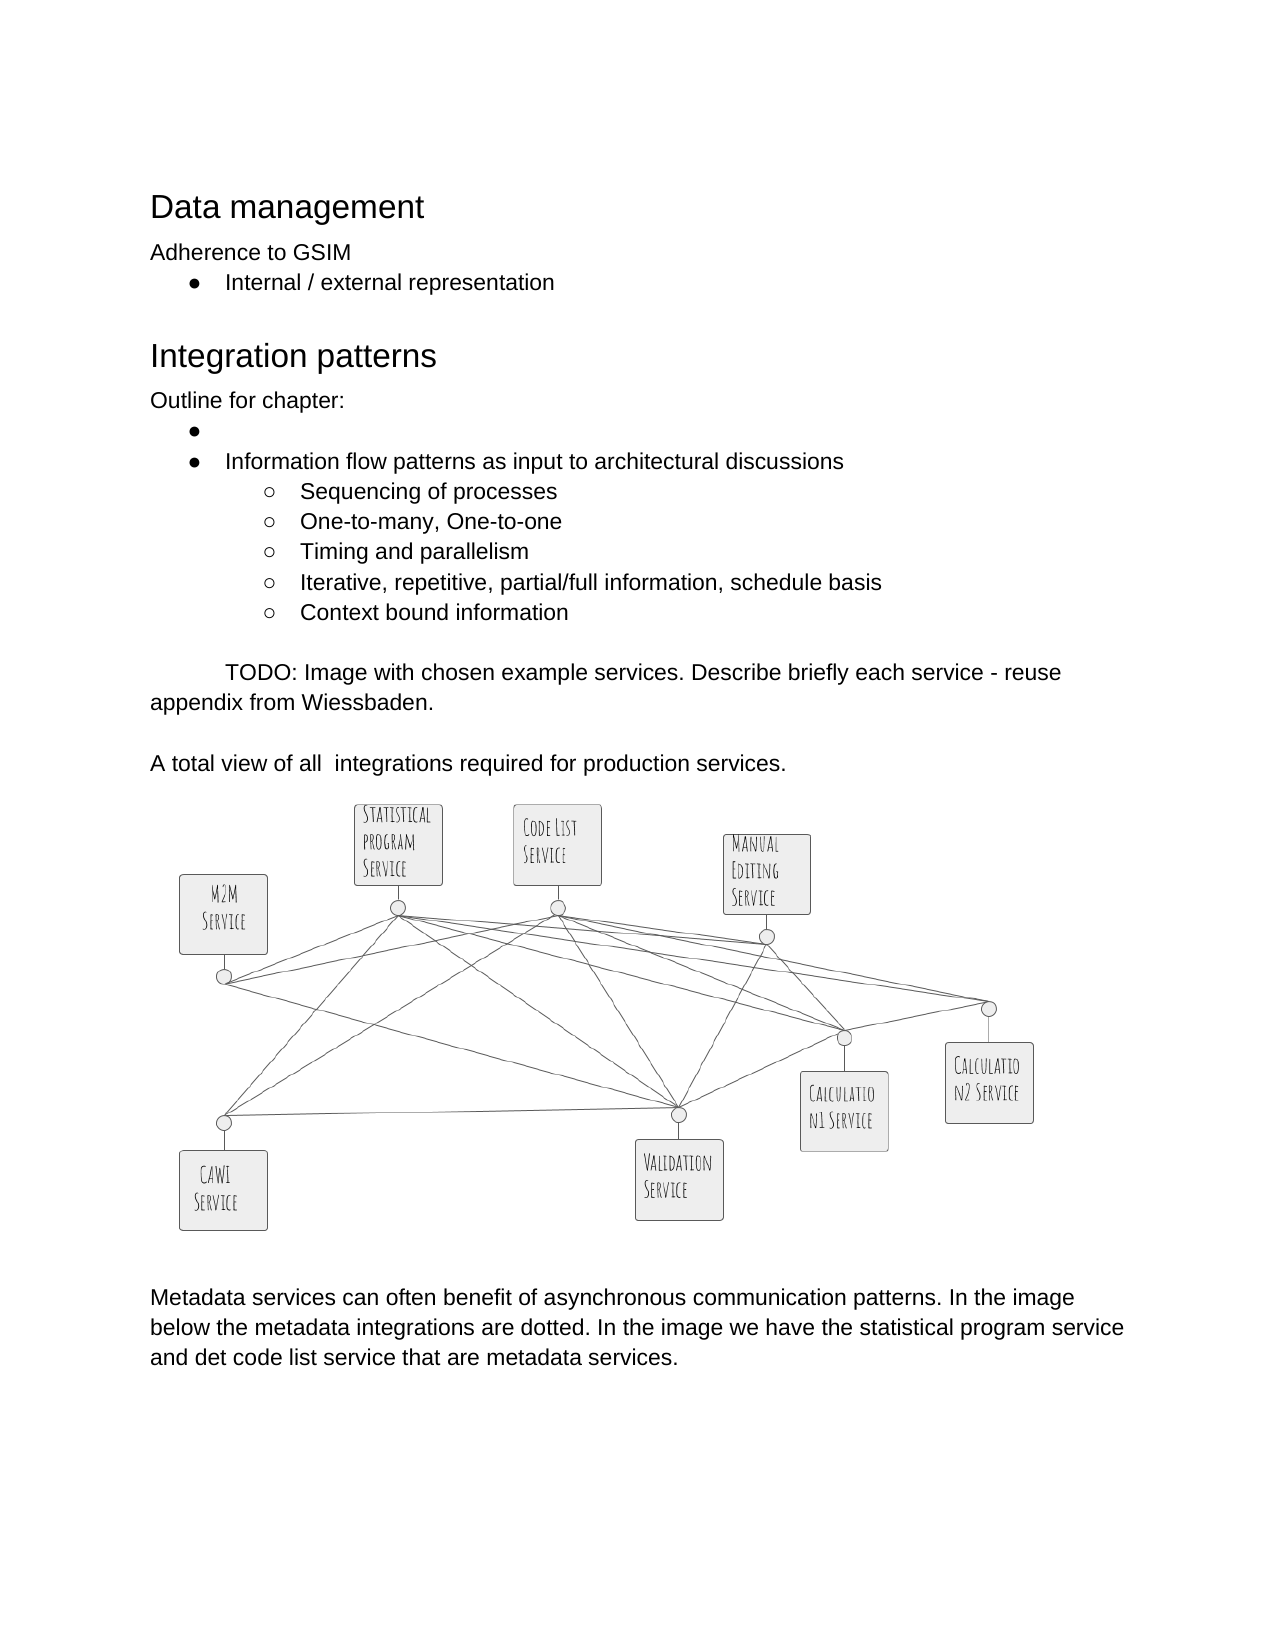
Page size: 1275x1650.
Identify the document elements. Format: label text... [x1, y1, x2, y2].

picture [150, 780, 1039, 1280]
text Metadata services can often benefit of asynchronous communication patterns. In the image below the metadata integrations are dotted. In the image we have the statistical program service and det code list service that are metadata services. [150, 1283, 1125, 1370]
text A total view of all integrations required for production services. [150, 750, 1125, 1280]
list Timing and parallelism [262, 538, 1125, 565]
list Internal / external representation [187, 269, 1125, 295]
list Sequencing of processes [262, 478, 1125, 504]
list Information flow patterns as input to architectural discussions [187, 448, 1125, 474]
subtitle Data management [150, 187, 1125, 226]
text Outline for chapter: [150, 387, 1125, 414]
list One-to-many, One-to-one [262, 508, 1125, 534]
list Context bound information [262, 599, 1125, 625]
list Iterative, repetitive, partial/full information, schedule basis [262, 568, 1125, 595]
text TODO: Image with chosen example services. Describe briefly each service - reuse appendix from Wiessbaden. [150, 659, 1125, 716]
subtitle Integration patterns [150, 336, 1125, 375]
text Adherence to GSIM [150, 238, 1125, 265]
